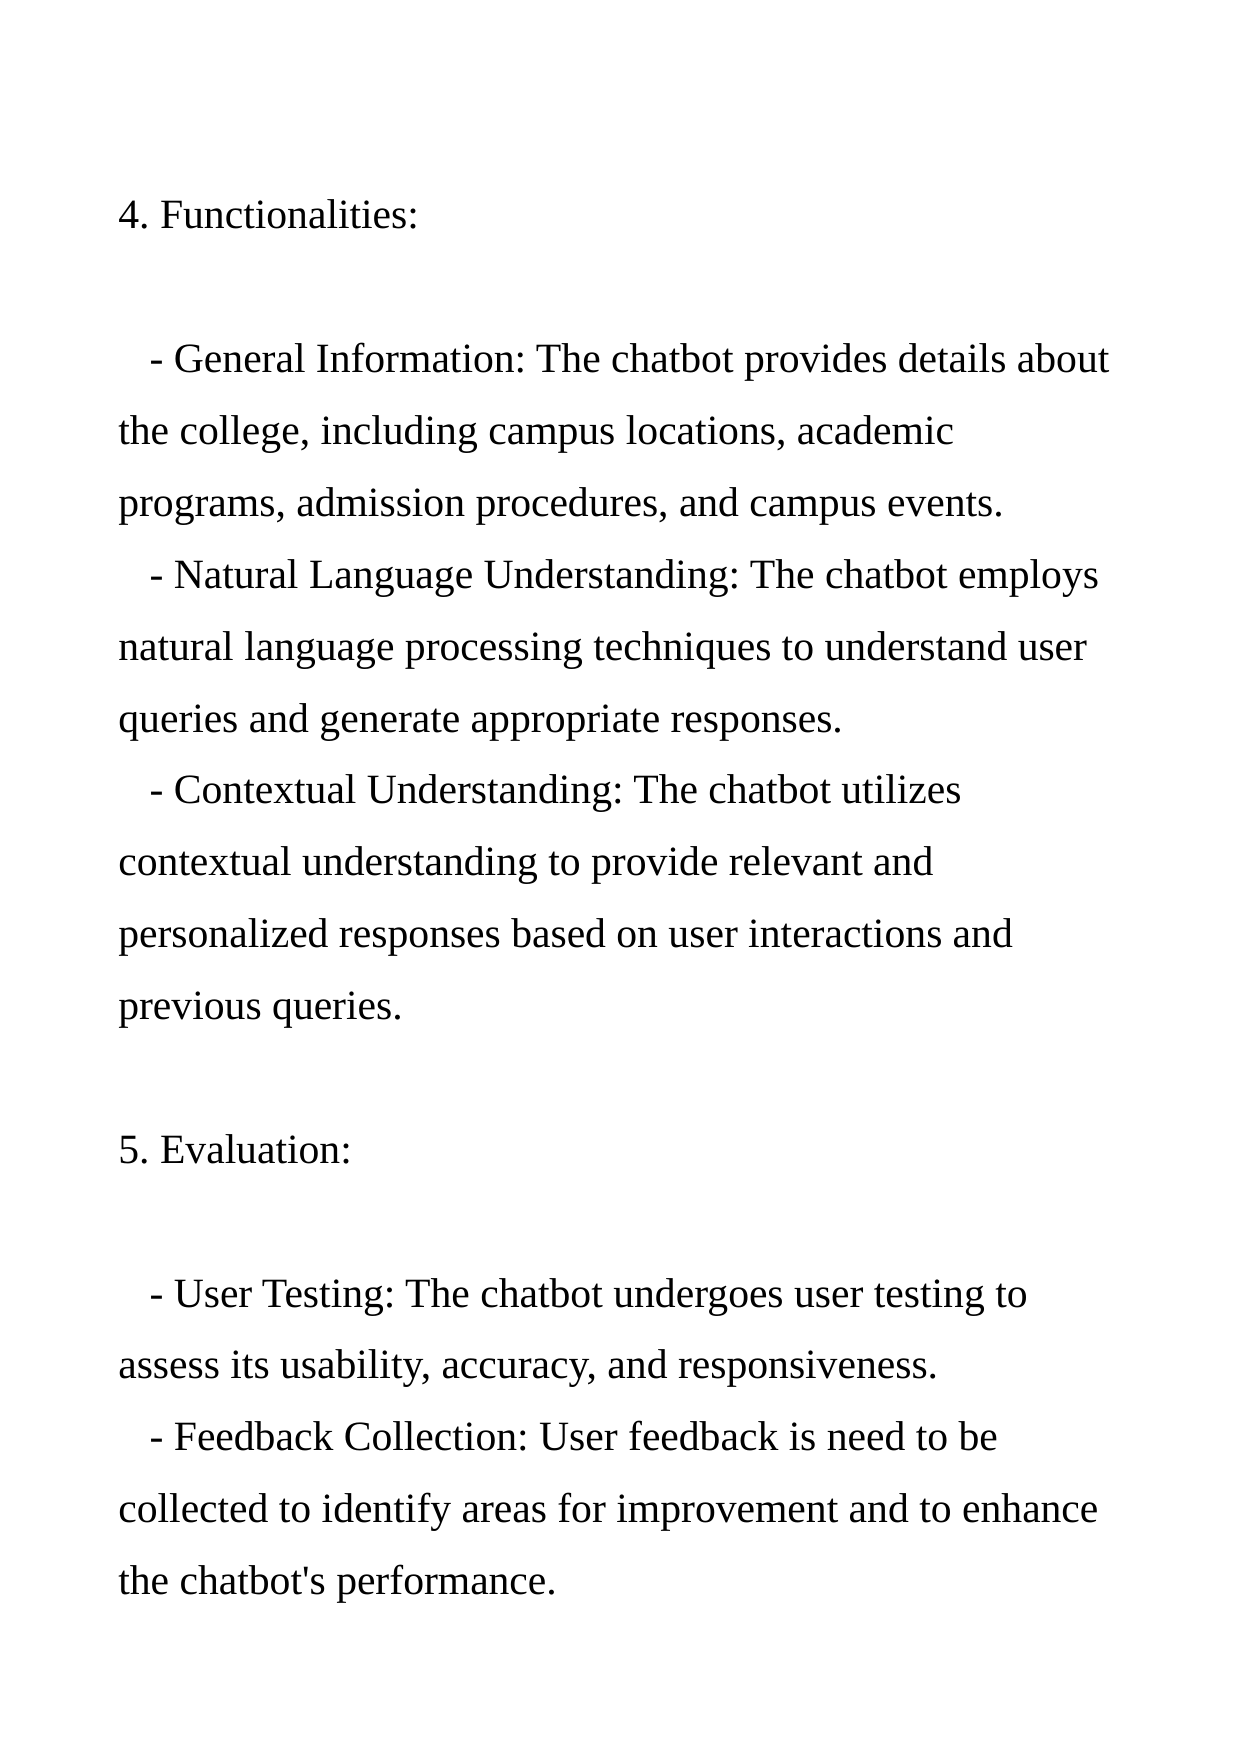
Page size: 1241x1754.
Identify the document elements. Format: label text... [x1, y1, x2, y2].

text 4. Functionalities: [118, 190, 1122, 238]
text 5. Evaluation: [118, 1124, 1122, 1172]
text - Natural Language Understanding: The chatbot employs natural language processing techniques to understand user queries and generate appropriate responses. [118, 549, 1122, 741]
text - Contextual Understanding: The chatbot utilizes contextual understanding to provide relevant and personalized responses based on user interactions and previous queries. [118, 765, 1122, 1028]
text - User Testing: The chatbot undergoes user testing to assess its usability, accuracy, and responsiveness. [118, 1268, 1122, 1388]
text - Feedback Collection: User feedback is need to be collected to identify areas for improvement and to enhance the chatbot's performance. [118, 1412, 1122, 1603]
text - General Information: The chatbot provides details about the college, including campus locations, academic programs, admission procedures, and campus events. [118, 334, 1122, 525]
